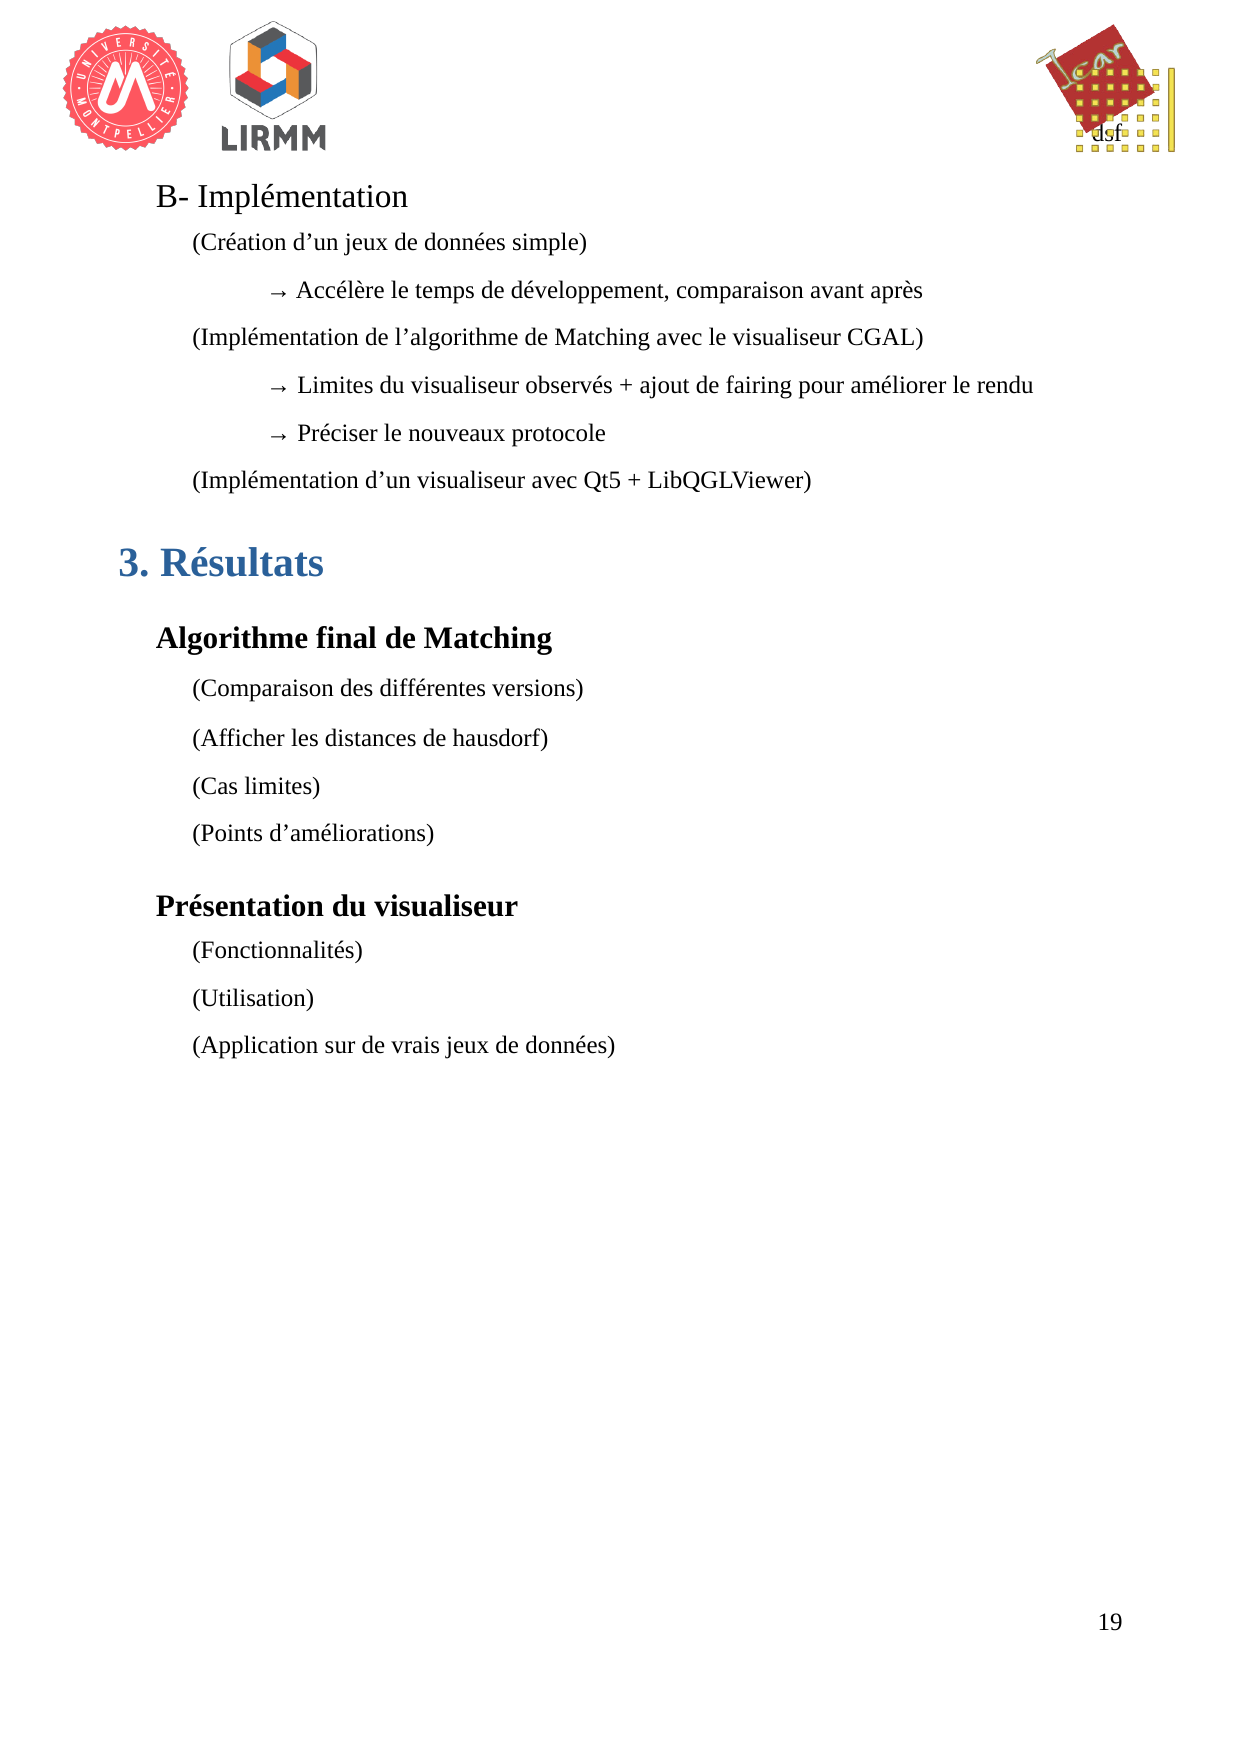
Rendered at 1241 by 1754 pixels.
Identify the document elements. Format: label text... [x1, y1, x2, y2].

text (Fonctionnalités) [118, 935, 1122, 964]
picture [57, 13, 201, 156]
text (Implémentation de l’algorithme de Matching avec le visualiseur CGAL) [118, 322, 1122, 351]
text (Application sur de vrais jeux de données) [118, 1031, 1122, 1059]
subtitle B- Implémentation [156, 176, 1122, 215]
text (Cas limites) [118, 771, 1122, 800]
text (Implémentation d’un visualiseur avec Qt5 + LibQGLViewer) [118, 465, 1122, 494]
picture [1025, 6, 1177, 154]
picture [203, 16, 343, 155]
text (Points d’améliorations) [118, 818, 1122, 847]
subtitle 3. Résultats [118, 538, 1122, 586]
text (Utilisation) [118, 983, 1122, 1012]
text → Limites du visualiseur observés + ajout de fairing pour améliorer le rendu [118, 370, 1122, 399]
text → Préciser le nouveaux protocole [118, 418, 1122, 446]
text (Création d’un jeux de données simple) [118, 227, 1122, 256]
subtitle Présentation du visualiseur [156, 887, 1122, 923]
subtitle Algorithme final de Matching [156, 619, 1122, 655]
text (Comparaison des différentes versions) [118, 667, 1122, 703]
text (Afficher les distances de hausdorf) [118, 723, 1122, 752]
text → Accélère le temps de développement, comparaison avant après [118, 275, 1122, 303]
